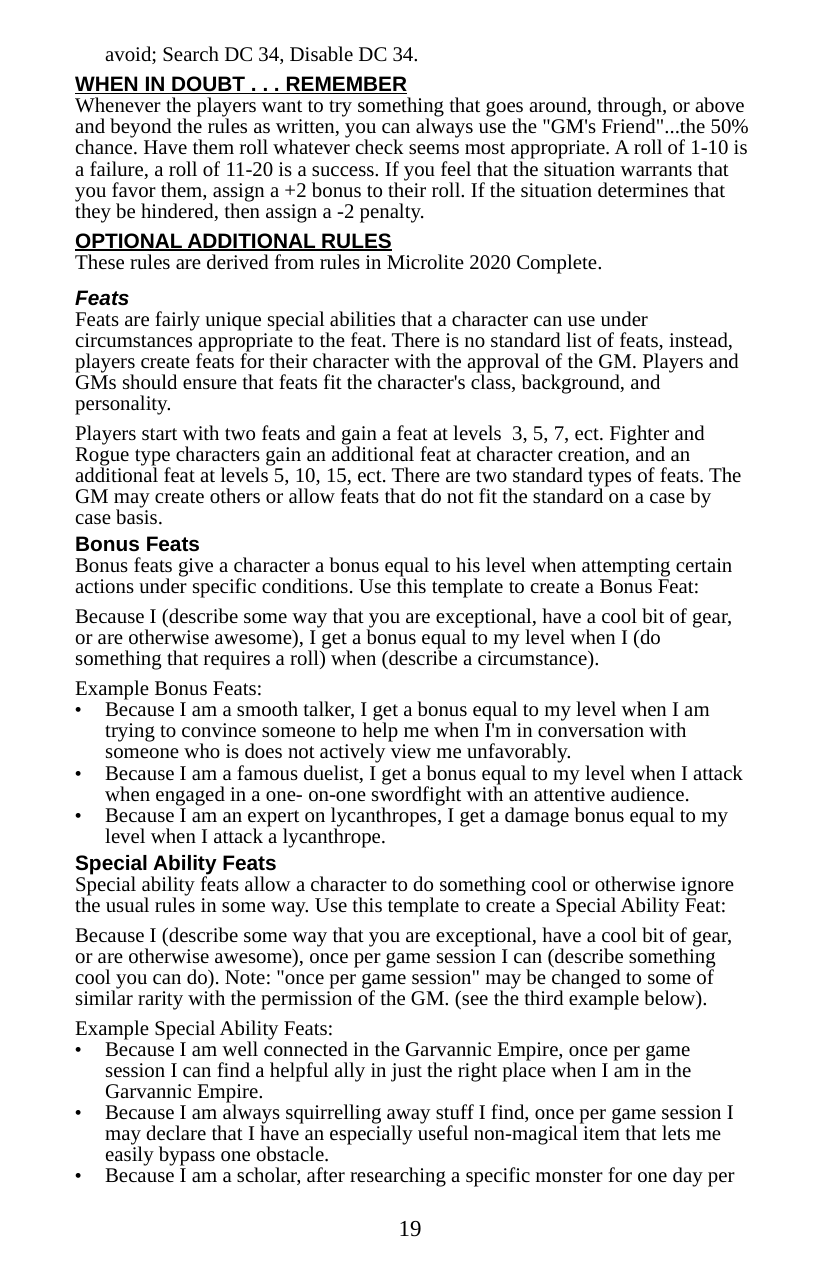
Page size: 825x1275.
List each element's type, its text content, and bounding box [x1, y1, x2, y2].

text Bonus feats give a character a bonus equal to his level when attempting certain actions under specific conditions. Use this template to create a Bonus Feat: [75, 556, 750, 598]
text Feats are fairly unique special abilities that a character can use under circumstances appropriate to the feat. There is no standard list of feats, instead, players create feats for their character with the approval of the GM. Players and GMs should ensure that feats fit the character's class, background, and personality. [75, 309, 750, 414]
subtitle Bonus Feats [75, 535, 750, 556]
text Players start with two feats and gain a feat at levels 3, 5, 7, ect. Fighter and Rogue type characters gain an additional feat at character creation, and an additional feat at levels 5, 10, 15, ect. There are two standard types of feats. The GM may create others or allow feats that do not fit the standard on a case by case basis. [75, 423, 750, 529]
subtitle Special Ability Feats [75, 853, 750, 874]
subtitle When in Doubt . . . Remember [75, 75, 750, 96]
text Special ability feats allow a character to do something cool or otherwise ignore the usual rules in some way. Use this template to create a Special Ability Feat: [75, 874, 750, 916]
text Because I (describe some way that you are exceptional, have a cool bit of gear, or are otherwise awesome), I get a bonus equal to my level when I (do something that requires a roll) when (describe a circumstance). [75, 607, 750, 670]
list avoid; Search DC 34, Disable DC 34. [75, 45, 750, 66]
text Whenever the players want to try something that goes around, through, or above and beyond the rules as written, you can always use the "GM's Friend"...the 50% chance. Have them roll whatever check seems most appropriate. A roll of 1-10 is a failure, a roll of 11-20 is a success. If you feel that the situation warrants that you favor them, assign a +2 bonus to their roll. If the situation determines that they be hindered, then assign a -2 penalty. [75, 96, 750, 222]
list Because I am a scholar, after researching a specific monster for one day per [75, 1166, 750, 1187]
list Because I am always squirrelling away stuff I find, once per game session I may declare that I have an especially useful non-magical item that lets me easily bypass one obstacle. [75, 1103, 750, 1166]
list Because I am well connected in the Garvannic Empire, once per game session I can find a helpful ally in just the right place when I am in the Garvannic Empire. [75, 1039, 750, 1103]
subtitle Optional additional Rules [75, 231, 750, 252]
text Because I (describe some way that you are exceptional, have a cool bit of gear, or are otherwise awesome), once per game session I can (describe something cool you can do). Note: "once per game session" may be changed to some of similar rarity with the permission of the GM. (see the third example below). [75, 925, 750, 1009]
text Example Special Ability Feats: [75, 1018, 750, 1039]
text Example Bonus Feats: [75, 679, 750, 700]
list Because I am an expert on lycanthropes, I get a damage bonus equal to my level when I attack a lycanthrope. [75, 805, 750, 847]
list Because I am a smooth talker, I get a bonus equal to my level when I am trying to convince someone to help me when I'm in conversation with someone who is does not actively view me unfavorably. [75, 700, 750, 763]
subtitle Feats [75, 288, 750, 309]
text These rules are derived from rules in Microlite 2020 Complete. [75, 252, 750, 273]
list Because I am a famous duelist, I get a bonus equal to my level when I attack when engaged in a one- on-one swordfight with an attentive audience. [75, 763, 750, 805]
